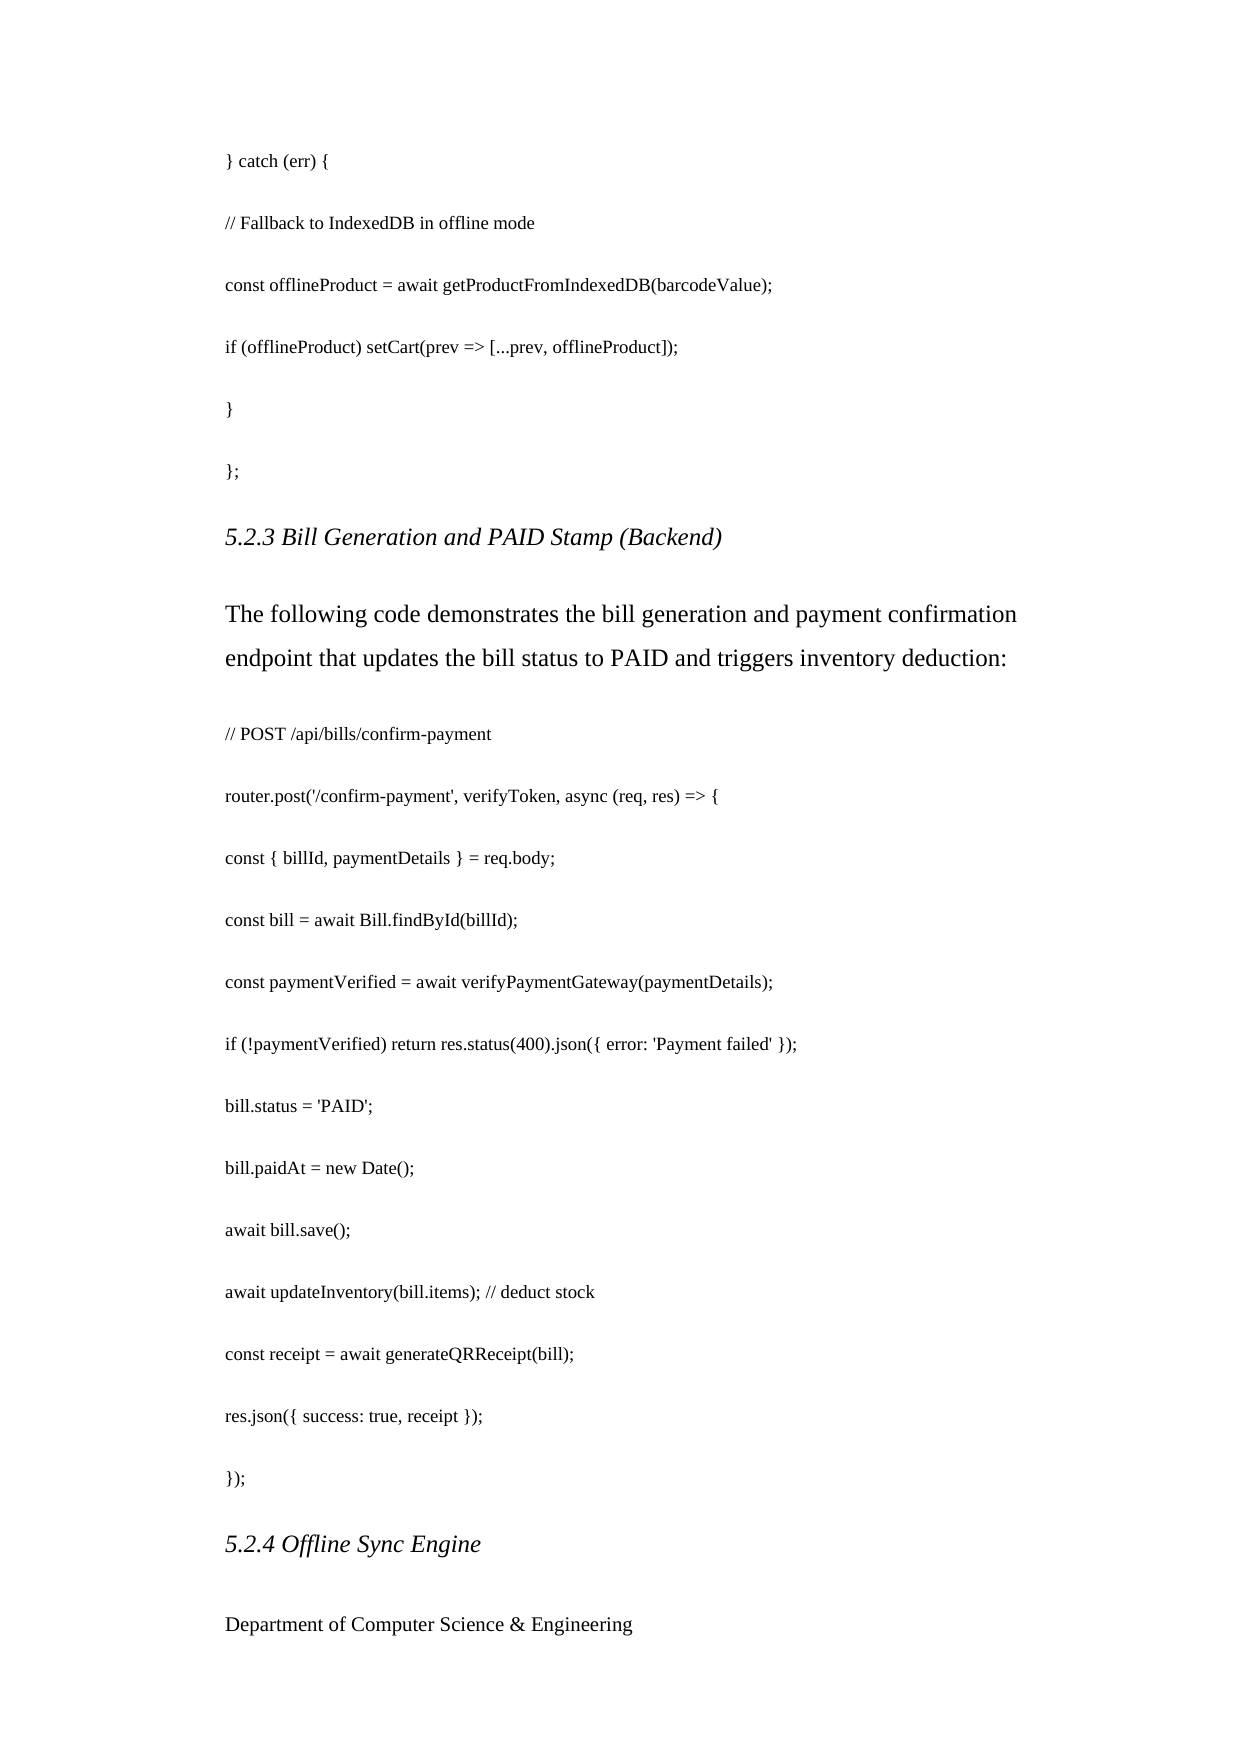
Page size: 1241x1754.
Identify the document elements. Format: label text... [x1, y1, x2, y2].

text router.post('/confirm-payment', verifyToken, async (req, res) => { [225, 785, 1090, 807]
text await bill.save(); [225, 1219, 1090, 1241]
text const paymentVerified = await verifyPaymentGateway(paymentDetails); [225, 971, 1090, 993]
text const { billId, paymentDetails } = req.body; [225, 847, 1090, 869]
text }); [225, 1467, 1090, 1489]
text if (!paymentVerified) return res.status(400).json({ error: 'Payment failed' }); [225, 1033, 1090, 1055]
text 5.2.4 Offline Sync Engine [225, 1529, 1090, 1558]
text } [225, 398, 1090, 419]
text res.json({ success: true, receipt }); [225, 1405, 1090, 1427]
text } catch (err) { [225, 150, 1090, 172]
text bill.paidAt = new Date(); [225, 1157, 1090, 1179]
text if (offlineProduct) setCart(prev => [...prev, offlineProduct]); [225, 336, 1090, 357]
text 5.2.3 Bill Generation and PAID Stamp (Backend) [225, 522, 1090, 551]
text The following code demonstrates the bill generation and payment confirmation endpoint that updates the bill status to PAID and triggers inventory deduction: [225, 599, 1090, 671]
text bill.status = 'PAID'; [225, 1095, 1090, 1117]
text // POST /api/bills/confirm-payment [225, 723, 1090, 745]
text await updateInventory(bill.items); // deduct stock [225, 1281, 1090, 1303]
text const offlineProduct = await getProductFromIndexedDB(barcodeValue); [225, 274, 1090, 296]
text const receipt = await generateQRReceipt(bill); [225, 1343, 1090, 1365]
text // Fallback to IndexedDB in offline mode [225, 212, 1090, 233]
text const bill = await Bill.findById(billId); [225, 909, 1090, 931]
text }; [225, 460, 1090, 481]
